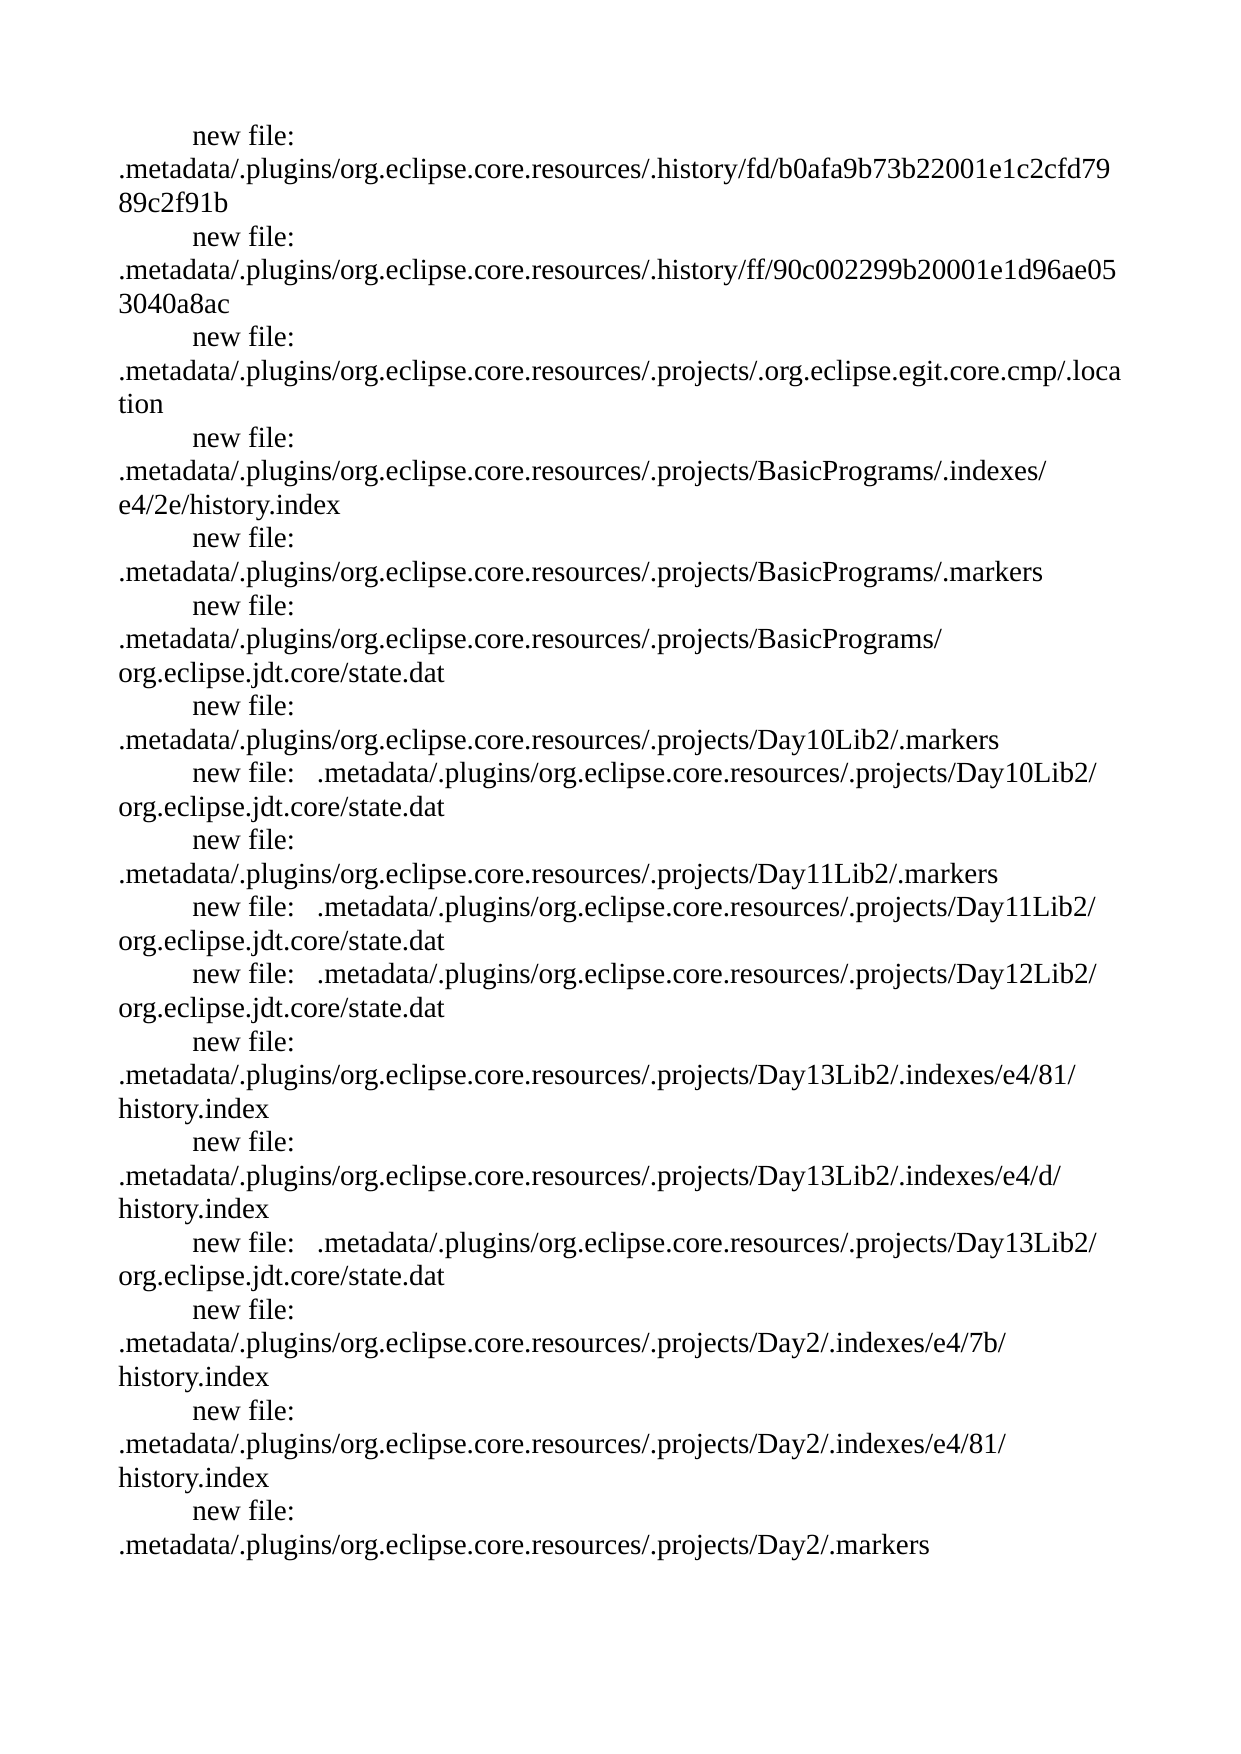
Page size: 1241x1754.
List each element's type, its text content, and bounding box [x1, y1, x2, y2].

text new file: .metadata/.plugins/org.eclipse.core.resources/.history/fd/b0afa9b73b22001e1c2cfd7989c2f91b [118, 118, 1122, 219]
text new file: .metadata/.plugins/org.eclipse.core.resources/.projects/.org.eclipse.egit.core.cmp/.location [118, 319, 1122, 420]
text new file: .metadata/.plugins/org.eclipse.core.resources/.projects/BasicPrograms/.markers [118, 521, 1122, 588]
text new file: .metadata/.plugins/org.eclipse.core.resources/.projects/Day10Lib2/.markers [118, 688, 1122, 755]
text new file: .metadata/.plugins/org.eclipse.core.resources/.projects/Day13Lib2/.indexes/e4/d/history.index [118, 1124, 1122, 1225]
text new file: .metadata/.plugins/org.eclipse.core.resources/.projects/Day2/.indexes/e4/7b/history.index [118, 1292, 1122, 1393]
text new file: .metadata/.plugins/org.eclipse.core.resources/.projects/Day2/.indexes/e4/81/history.index [118, 1393, 1122, 1493]
text new file: .metadata/.plugins/org.eclipse.core.resources/.projects/Day13Lib2/org.eclipse.jdt.core/state.dat [118, 1225, 1122, 1292]
text new file: .metadata/.plugins/org.eclipse.core.resources/.projects/Day11Lib2/.markers [118, 822, 1122, 889]
text new file: .metadata/.plugins/org.eclipse.core.resources/.projects/Day11Lib2/org.eclipse.jdt.core/state.dat [118, 889, 1122, 957]
text new file: .metadata/.plugins/org.eclipse.core.resources/.projects/BasicPrograms/.indexes/e4/2e/history.index [118, 420, 1122, 521]
text new file: .metadata/.plugins/org.eclipse.core.resources/.projects/BasicPrograms/org.eclipse.jdt.core/state.dat [118, 588, 1122, 688]
text new file: .metadata/.plugins/org.eclipse.core.resources/.projects/Day13Lib2/.indexes/e4/81/history.index [118, 1024, 1122, 1124]
text new file: .metadata/.plugins/org.eclipse.core.resources/.projects/Day10Lib2/org.eclipse.jdt.core/state.dat [118, 755, 1122, 822]
text new file: .metadata/.plugins/org.eclipse.core.resources/.projects/Day2/.markers [118, 1493, 1122, 1560]
text new file: .metadata/.plugins/org.eclipse.core.resources/.projects/Day12Lib2/org.eclipse.jdt.core/state.dat [118, 957, 1122, 1024]
text new file: .metadata/.plugins/org.eclipse.core.resources/.history/ff/90c002299b20001e1d96ae053040a8ac [118, 219, 1122, 319]
